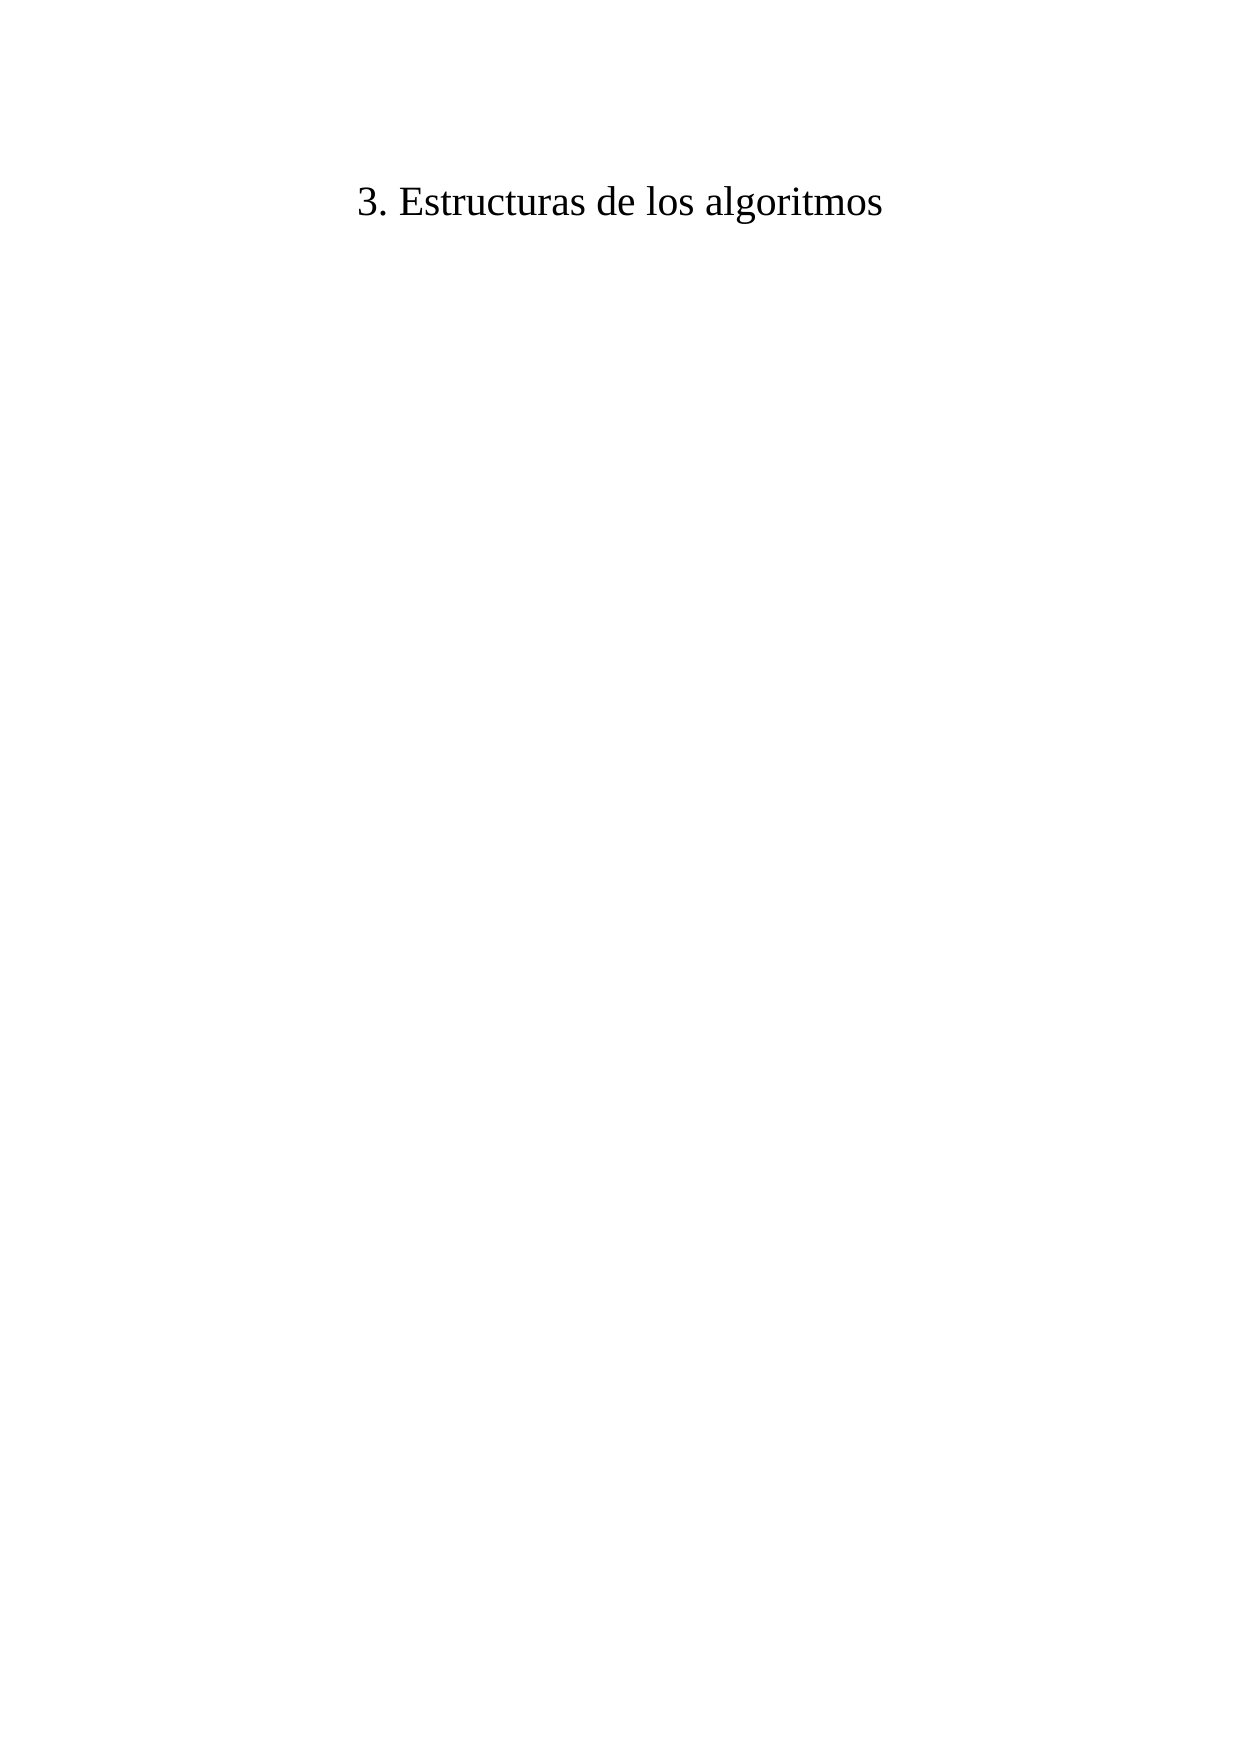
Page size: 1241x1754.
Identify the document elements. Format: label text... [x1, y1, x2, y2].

text 3. Estructuras de los algoritmos [118, 176, 1122, 224]
